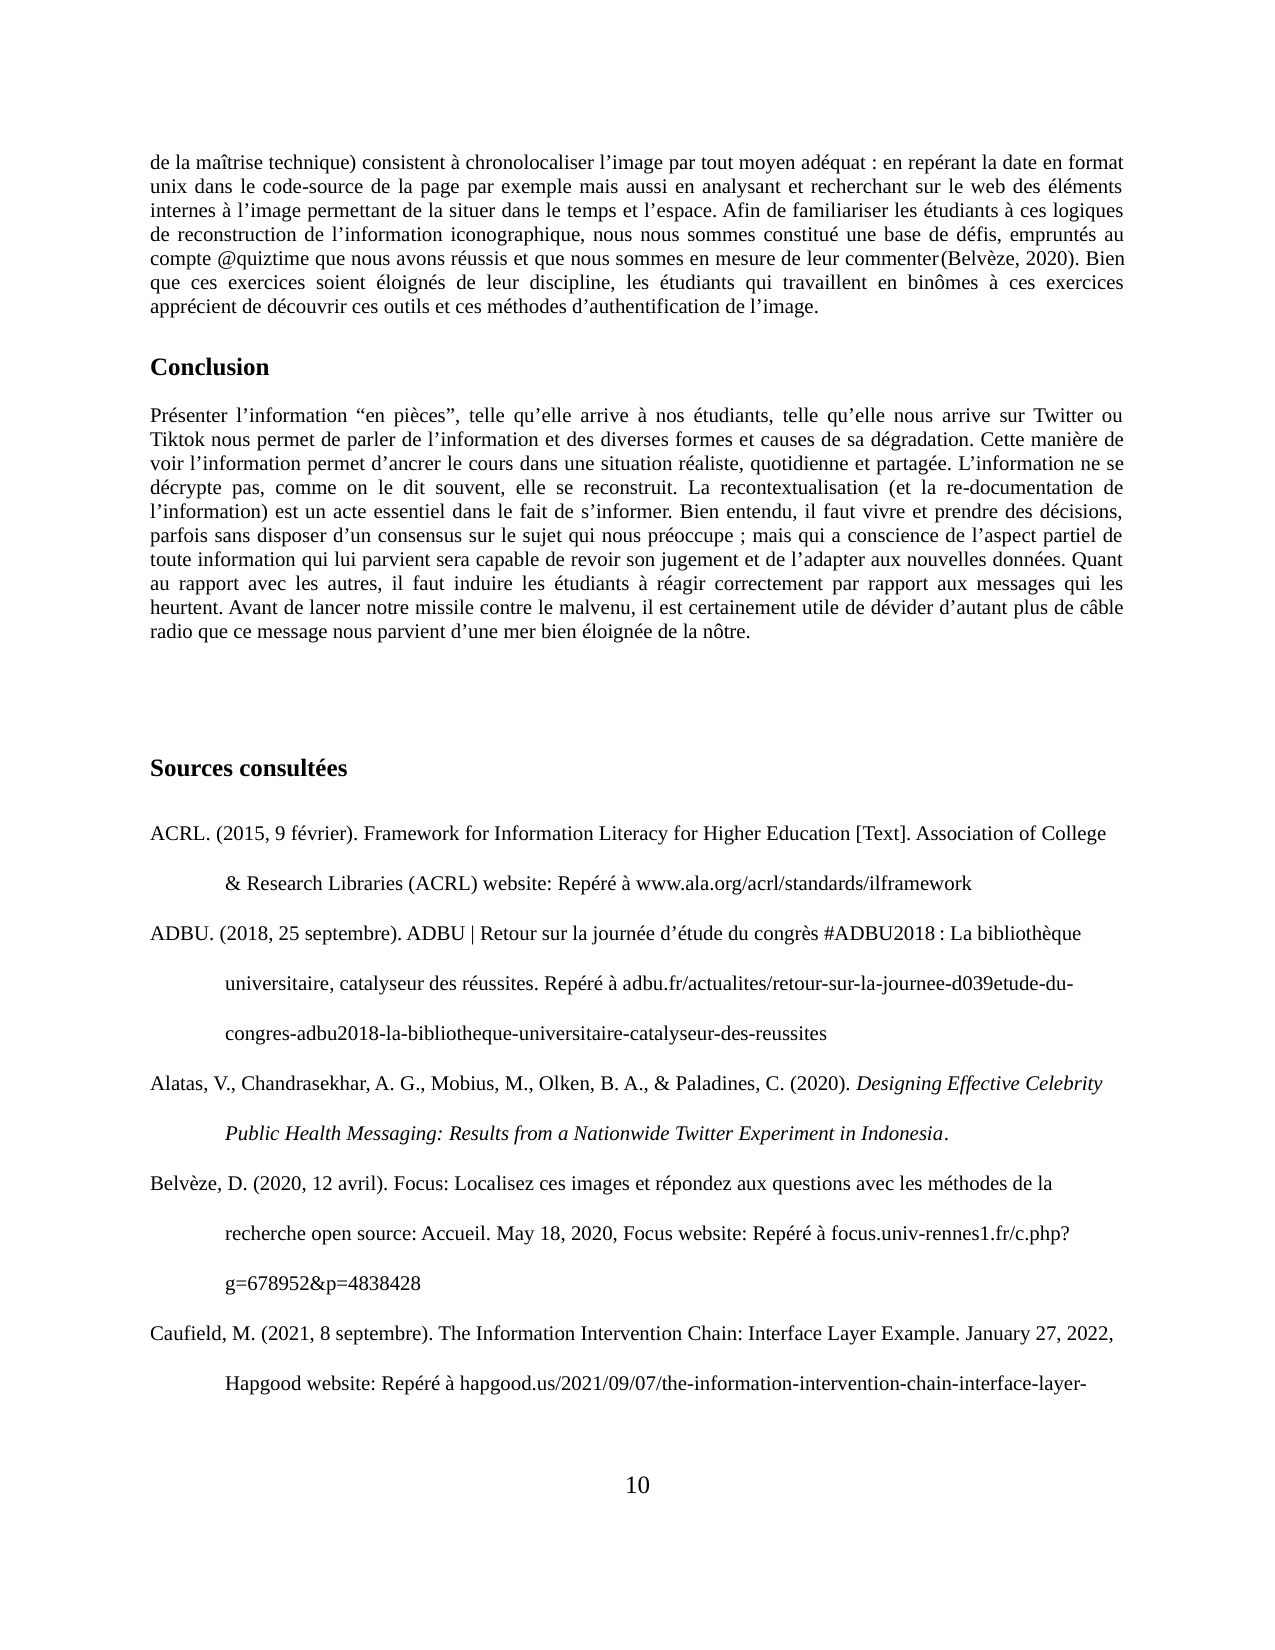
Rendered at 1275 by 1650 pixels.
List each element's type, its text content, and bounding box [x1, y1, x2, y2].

subtitle Conclusion [150, 352, 1125, 381]
text Caufield, M. (2021, 8 septembre). The Information Intervention Chain: Interface Layer Example. January 27, 2022, Hapgood website: Repéré à hapgood.us/2021/09/07/the-information-intervention-chain-interface-layer- [150, 1294, 1125, 1394]
text Belvèze, D. (2020, 12 avril). Focus: Localisez ces images et répondez aux questions avec les méthodes de la recherche open source: Accueil. May 18, 2020, Focus website: Repéré à focus.univ-rennes1.fr/c.php?g=678952&p=4838428 [150, 1144, 1125, 1294]
text Présenter l’information “en pièces”, telle qu’elle arrive à nos étudiants, telle qu’elle nous arrive sur Twitter ou Tiktok nous permet de parler de l’information et des diverses formes et causes de sa dégradation. Cette manière de voir l’information permet d’ancrer le cours dans une situation réaliste, quotidienne et partagée. L’information ne se décrypte pas, comme on le dit souvent, elle se reconstruit. La recontextualisation (et la re-documentation de l’information) est un acte essentiel dans le fait de s’informer. Bien entendu, il faut vivre et prendre des décisions, parfois sans disposer d’un consensus sur le sujet qui nous préoccupe ; mais qui a conscience de l’aspect partiel de toute information qui lui parvient sera capable de revoir son jugement et de l’adapter aux nouvelles données. Quant au rapport avec les autres, il faut induire les étudiants à réagir correctement par rapport aux messages qui les heurtent. Avant de lancer notre missile contre le malvenu, il est certainement utile de dévider d’autant plus de câble radio que ce message nous parvient d’une mer bien éloignée de la nôtre. [150, 403, 1125, 643]
text Alatas, V., Chandrasekhar, A. G., Mobius, M., Olken, B. A., & Paladines, C. (2020). Designing Effective Celebrity Public Health Messaging: Results from a Nationwide Twitter Experiment in Indonesia. [150, 1044, 1125, 1144]
text ACRL. (2015, 9 février). Framework for Information Literacy for Higher Education [Text]. Association of College & Research Libraries (ACRL) website: Repéré à www.ala.org/acrl/standards/ilframework [150, 794, 1125, 894]
text de la maîtrise technique) consistent à chronolocaliser l’image par tout moyen adéquat : en repérant la date en format unix dans le code-source de la page par exemple mais aussi en analysant et recherchant sur le web des éléments internes à l’image permettant de la situer dans le temps et l’espace. Afin de familiariser les étudiants à ces logiques de reconstruction de l’information iconographique, nous nous sommes constitué une base de défis, empruntés au compte @quiztime que nous avons réussis et que nous sommes en mesure de leur commenter(Belvèze, 2020). Bien que ces exercices soient éloignés de leur discipline, les étudiants qui travaillent en binômes à ces exercices apprécient de découvrir ces outils et ces méthodes d’authentification de l’image. [150, 150, 1125, 318]
subtitle Sources consultées [150, 753, 1125, 782]
text ADBU. (2018, 25 septembre). ADBU | Retour sur la journée d’étude du congrès #ADBU2018 : La bibliothèque universitaire, catalyseur des réussites. Repéré à adbu.fr/actualites/retour-sur-la-journee-d039etude-du-congres-adbu2018-la-bibliotheque-universitaire-catalyseur-des-reussites [150, 894, 1125, 1044]
